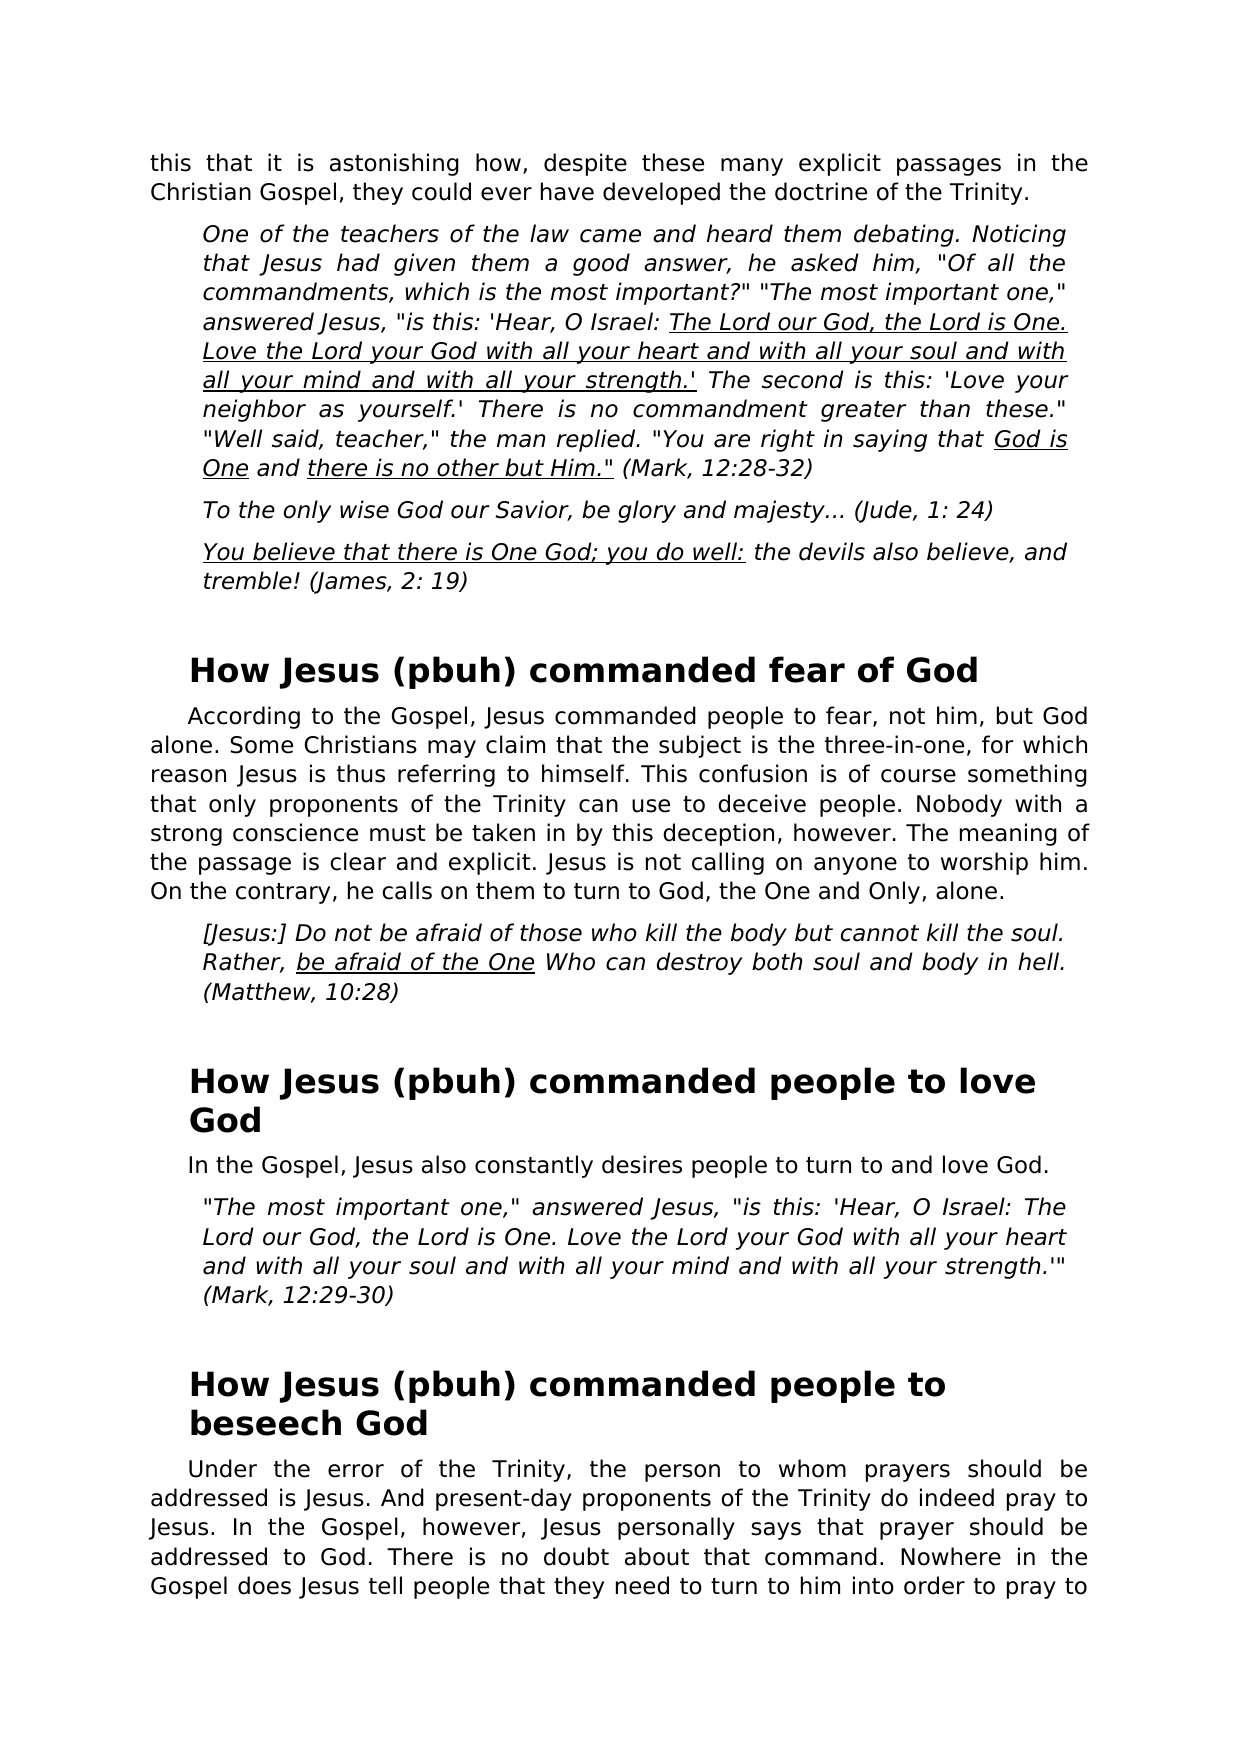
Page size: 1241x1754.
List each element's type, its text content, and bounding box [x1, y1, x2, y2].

text To the only wise God our Savior, be glory and majesty... (Jude, 1: 24) [202, 497, 1068, 524]
text [Jesus:] Do not be afraid of those who kill the body but cannot kill the soul. Rather, be afraid of the One Who can destroy both soul and body in hell. (Matthew, 10:28) [202, 920, 1068, 1006]
subtitle How Jesus (pbuh) commanded people to love God [188, 1062, 1090, 1140]
text One of the teachers of the law came and heard them debating. Noticing that Jesus had given them a good answer, he asked him, "Of all the commandments, which is the most important?" "The most important one," answered Jesus, "is this: 'Hear, O Israel: The Lord our God, the Lord is One. Love the Lord your God with all your heart and with all your soul and with all your mind and with all your strength.' The second is this: 'Love your neighbor as yourself.' There is no commandment greater than these." "Well said, teacher," the man replied. "You are right in saying that God is One and there is no other but Him." (Mark, 12:28-32) [202, 221, 1068, 482]
subtitle How Jesus (pbuh) commanded fear of God [188, 652, 1090, 690]
text According to the Gospel, Jesus commanded people to fear, not him, but God alone. Some Christians may claim that the subject is the three-in-one, for which reason Jesus is thus referring to himself. This confusion is of course something that only proponents of the Trinity can use to deceive people. Nobody with a strong conscience must be taken in by this deception, however. The meaning of the passage is clear and explicit. Jesus is not calling on anyone to worship him. On the contrary, he calls on them to turn to God, the One and Only, alone. [150, 703, 1090, 905]
text "The most important one," answered Jesus, "is this: 'Hear, O Israel: The Lord our God, the Lord is One. Love the Lord your God with all your heart and with all your soul and with all your mind and with all your strength.'" (Mark, 12:29-30) [202, 1194, 1068, 1309]
text this that it is astonishing how, despite these many explicit passages in the Christian Gospel, they could ever have developed the doctrine of the Trinity. [150, 150, 1090, 206]
text Under the error of the Trinity, the person to whom prayers should be addressed is Jesus. And present-day proponents of the Trinity do indeed pray to Jesus. In the Gospel, however, Jesus personally says that prayer should be addressed to God. There is no doubt about that command. Nowhere in the Gospel does Jesus tell people that they need to turn to him into order to pray to [150, 1456, 1090, 1600]
text You believe that there is One God; you do well: the devils also believe, and tremble! (James, 2: 19) [202, 539, 1068, 595]
text In the Gospel, Jesus also constantly desires people to turn to and love God. [150, 1153, 1090, 1179]
subtitle How Jesus (pbuh) commanded people to beseech God [188, 1366, 1090, 1443]
